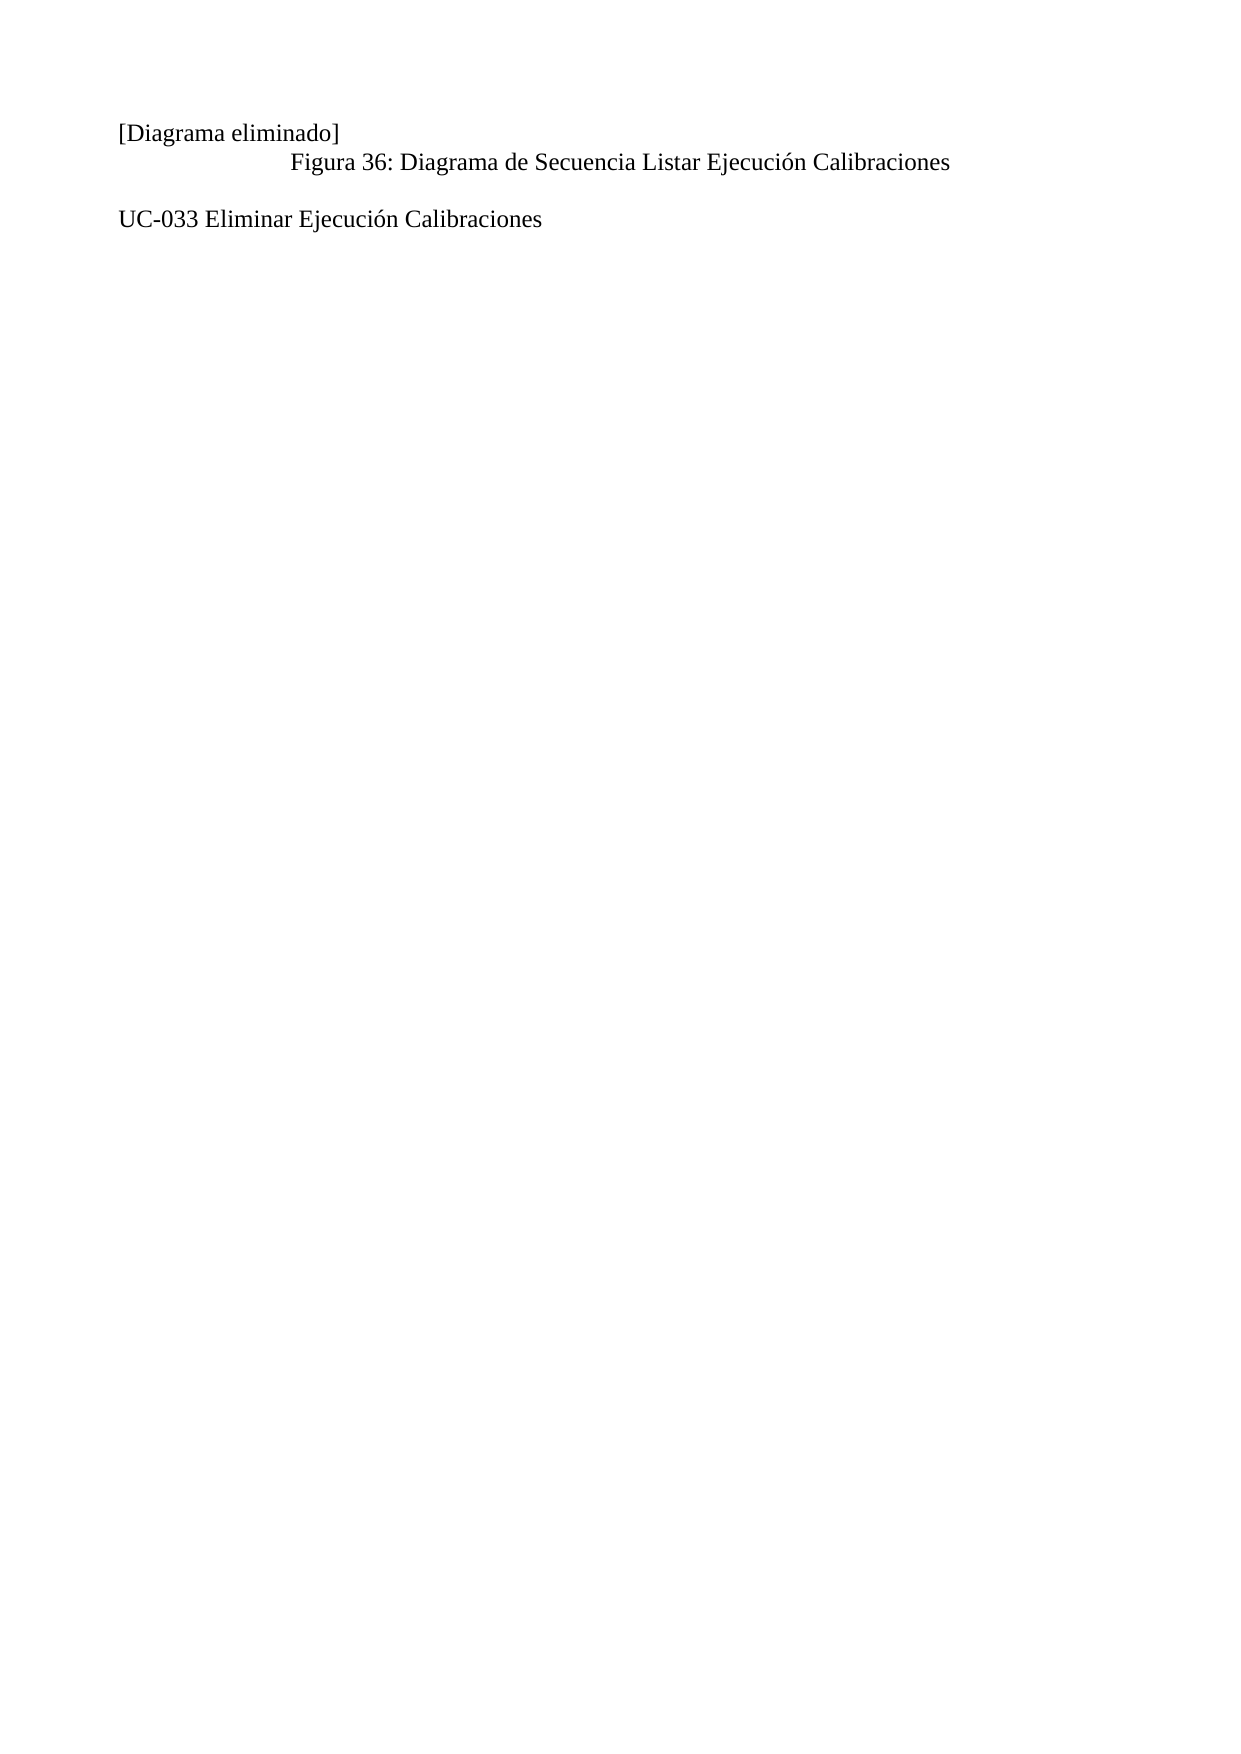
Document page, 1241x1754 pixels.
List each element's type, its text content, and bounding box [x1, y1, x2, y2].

text [Diagrama eliminado] [118, 118, 1122, 147]
text UC-033 Eliminar Ejecución Calibraciones [118, 204, 1122, 233]
text Figura 36: Diagrama de Secuencia Listar Ejecución Calibraciones [118, 147, 1122, 176]
